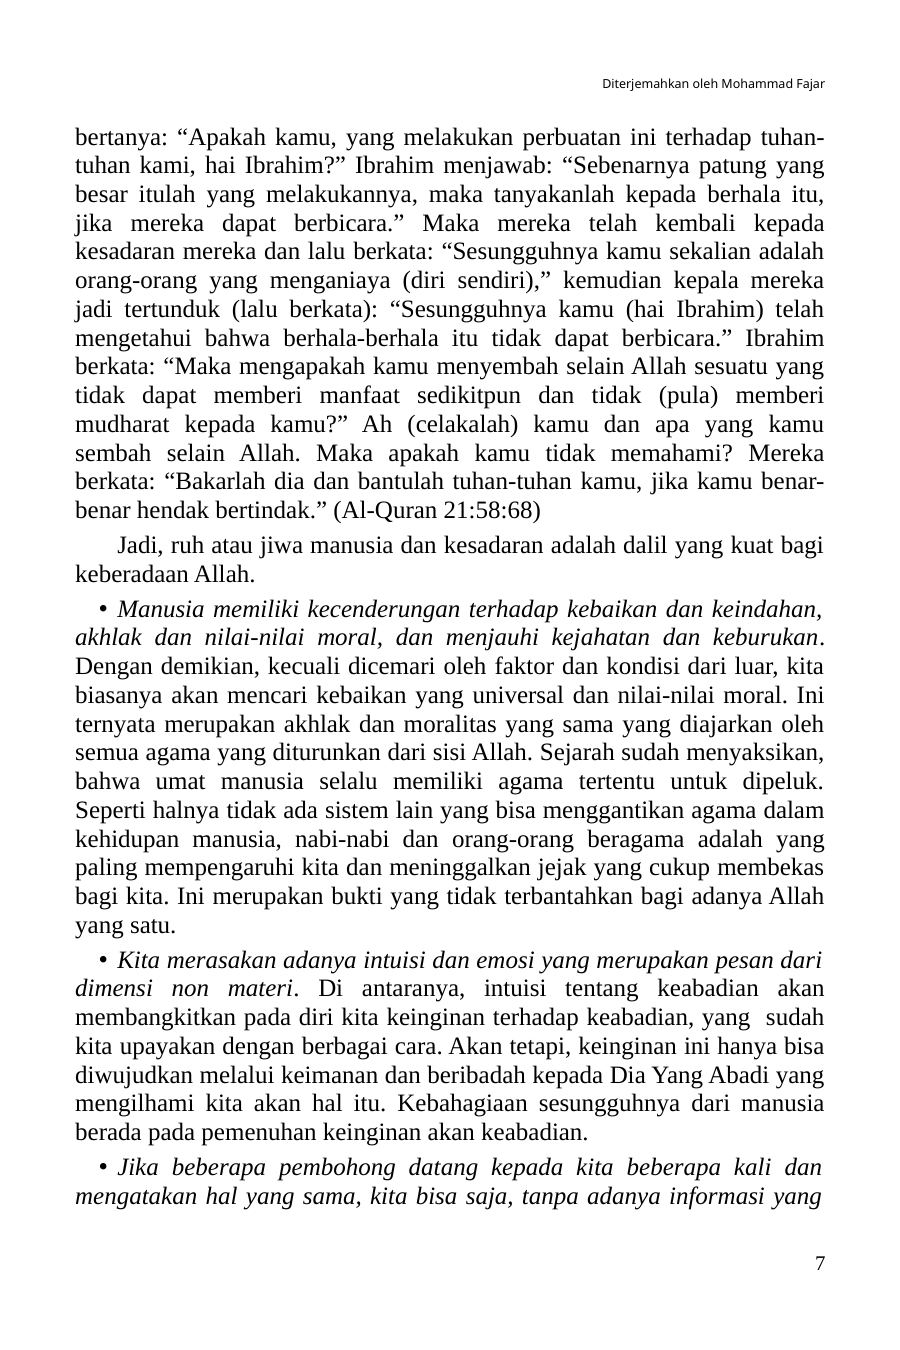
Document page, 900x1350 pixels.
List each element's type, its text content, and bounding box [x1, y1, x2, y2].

list Manusia memiliki kecenderungan terhadap kebaikan dan keindahan, akhlak dan nilai-nilai moral, dan menjauhi kejahatan dan keburukan. Dengan demikian, kecuali dicemari oleh faktor dan kondisi dari luar, kita biasanya akan mencari kebaikan yang universal dan nilai-nilai moral. Ini ternyata merupakan akhlak dan moralitas yang sama yang diajarkan oleh semua agama yang diturunkan dari sisi Allah. Sejarah sudah menyaksikan, bahwa umat manusia selalu memiliki agama tertentu untuk dipeluk. Seperti halnya tidak ada sistem lain yang bisa menggantikan agama dalam kehidupan manusia, nabi-nabi dan orang-orang beragama adalah yang paling mempengaruhi kita dan meninggalkan jejak yang cukup membekas bagi kita. Ini merupakan bukti yang tidak terbantahkan bagi adanya Allah yang satu. [75, 594, 825, 939]
list Kita merasakan adanya intuisi dan emosi yang merupakan pesan dari dimensi non materi. Di antaranya, intuisi tentang keabadian akan membangkitkan pada diri kita keinginan terhadap keabadian, yang sudah kita upayakan dengan berbagai cara. Akan tetapi, keinginan ini hanya bisa diwujudkan melalui keimanan dan beribadah kepada Dia Yang Abadi yang mengilhami kita akan hal itu. Kebahagiaan sesungguhnya dari manusia berada pada pemenuhan keinginan akan keabadian. [75, 945, 825, 1146]
text bertanya: “Apakah kamu, yang melakukan perbuatan ini terhadap tuhan-tuhan kami, hai Ibrahim?” Ibrahim menjawab: “Sebenarnya patung yang besar itulah yang melakukannya, maka tanyakanlah kepada berhala itu, jika mereka dapat berbicara.” Maka mereka telah kembali kepada kesadaran mereka dan lalu berkata: “Sesungguhnya kamu sekalian adalah orang-orang yang menganiaya (diri sendiri),” kemudian kepala mereka jadi tertunduk (lalu berkata): “Sesungguhnya kamu (hai Ibrahim) telah mengetahui bahwa berhala-berhala itu tidak dapat berbicara.” Ibrahim berkata: “Maka mengapakah kamu menyembah selain Allah sesuatu yang tidak dapat memberi manfaat sedikitpun dan tidak (pula) memberi mudharat kepada kamu?” Ah (celakalah) kamu dan apa yang kamu sembah selain Allah. Maka apakah kamu tidak memahami? Mereka berkata: “Bakarlah dia dan bantulah tuhan-tuhan kamu, jika kamu benar-benar hendak bertindak.” (Al-Quran 21:58:68) [75, 122, 825, 524]
list Jika beberapa pembohong datang kepada kita beberapa kali dan mengatakan hal yang sama, kita bisa saja, tanpa adanya informasi yang [75, 1152, 825, 1209]
text Jadi, ruh atau jiwa manusia dan kesadaran adalah dalil yang kuat bagi keberadaan Allah. [75, 530, 825, 588]
